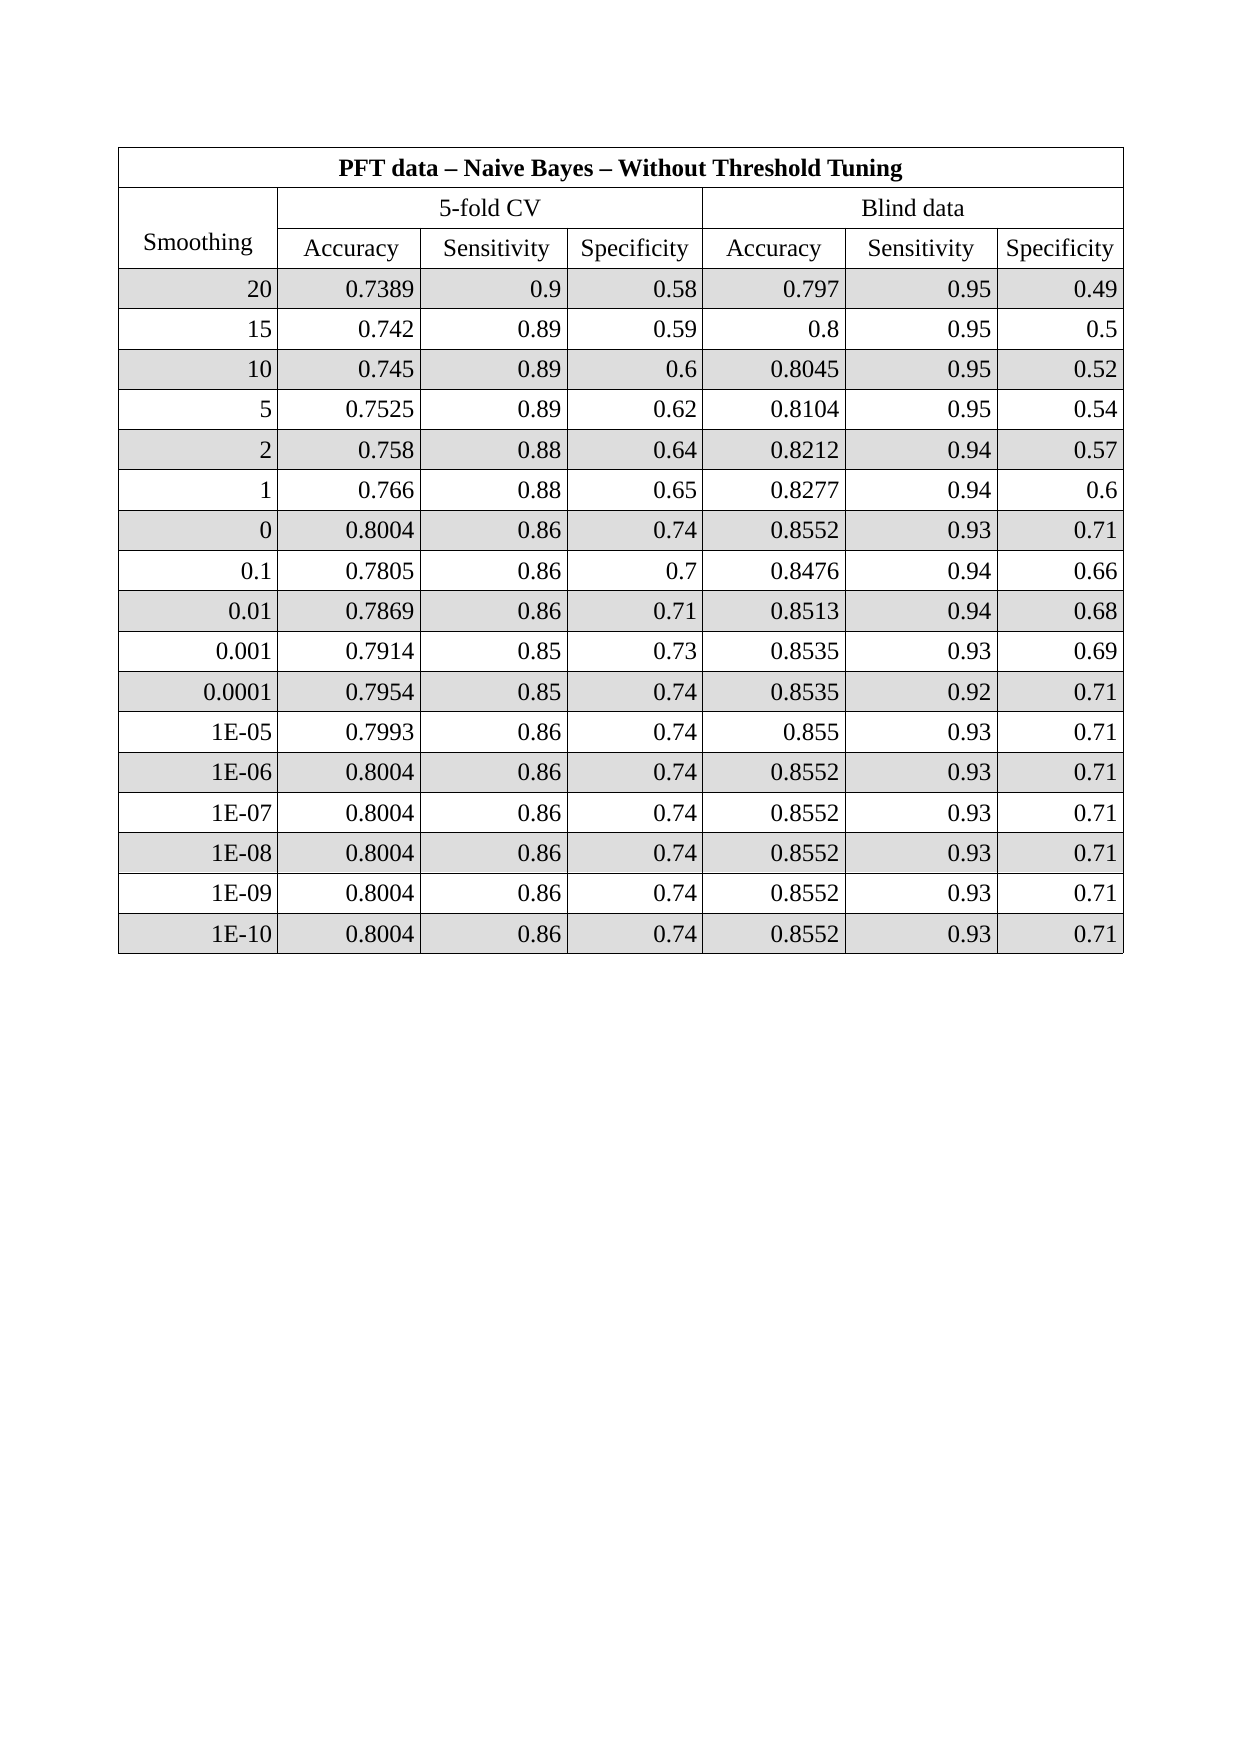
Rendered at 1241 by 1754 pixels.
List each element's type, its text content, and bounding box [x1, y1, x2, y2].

table_cell 0.86 [421, 551, 567, 590]
table_cell 0 [119, 511, 277, 550]
table_cell 0.95 [846, 269, 997, 308]
table_cell 0.71 [998, 511, 1123, 550]
table_cell 0.65 [568, 470, 702, 510]
table_cell 0.8552 [703, 833, 845, 872]
table_cell 0.69 [998, 632, 1123, 671]
table_cell 0.8104 [703, 390, 845, 429]
table_cell 0.7805 [278, 551, 420, 590]
table_cell 0.71 [998, 712, 1123, 752]
table_cell 0.7525 [278, 390, 420, 429]
table_cell 0.66 [998, 551, 1123, 590]
table_cell 0.93 [846, 914, 997, 953]
table_cell 0.74 [568, 874, 702, 913]
table_cell 0.71 [568, 591, 702, 631]
table_cell 0.95 [846, 350, 997, 389]
table_cell 0.71 [998, 874, 1123, 913]
table_cell 1E-10 [119, 914, 277, 953]
table_cell 0.71 [998, 672, 1123, 711]
table_cell Blind data [703, 188, 1123, 227]
table_cell 0.86 [421, 833, 567, 872]
table_cell 0.71 [998, 753, 1123, 792]
table_cell 0.8004 [278, 511, 420, 550]
table_cell 0.86 [421, 753, 567, 792]
table_cell 1E-05 [119, 712, 277, 752]
table_cell 0.93 [846, 511, 997, 550]
table_cell 0.8552 [703, 753, 845, 792]
table_cell 0.1 [119, 551, 277, 590]
table_cell 0.74 [568, 511, 702, 550]
table_cell 0.94 [846, 430, 997, 469]
table_cell 0.89 [421, 350, 567, 389]
table_cell 0.85 [421, 672, 567, 711]
table_cell 5 [119, 390, 277, 429]
table_cell 0.59 [568, 309, 702, 348]
table_cell 0.797 [703, 269, 845, 308]
table_cell 0.86 [421, 914, 567, 953]
table_cell 0.74 [568, 914, 702, 953]
table_cell 0.71 [998, 914, 1123, 953]
table_cell 0.93 [846, 874, 997, 913]
table_cell 5-fold CV [278, 188, 702, 227]
table_cell 0.93 [846, 712, 997, 752]
table_cell 0.8004 [278, 833, 420, 872]
table_cell 2 [119, 430, 277, 469]
table_cell 0.8004 [278, 874, 420, 913]
table_cell 0.93 [846, 793, 997, 832]
table_cell 0.86 [421, 712, 567, 752]
table_cell Specificity [998, 229, 1123, 268]
table_cell 0.8535 [703, 632, 845, 671]
table_cell 0.758 [278, 430, 420, 469]
table_cell 0.85 [421, 632, 567, 671]
table_cell 0.86 [421, 874, 567, 913]
table_cell 0.93 [846, 753, 997, 792]
table_cell Sensitivity [846, 229, 997, 268]
table_cell 1E-09 [119, 874, 277, 913]
table_cell 1E-06 [119, 753, 277, 792]
table_cell 0.0001 [119, 672, 277, 711]
table_cell 0.68 [998, 591, 1123, 631]
table_cell 0.8004 [278, 753, 420, 792]
table_cell 0.93 [846, 833, 997, 872]
table_cell Accuracy [703, 229, 845, 268]
table_cell 0.855 [703, 712, 845, 752]
table_cell Accuracy [278, 229, 420, 268]
table_cell 0.5 [998, 309, 1123, 348]
table_cell 0.89 [421, 309, 567, 348]
table_cell 0.74 [568, 672, 702, 711]
table_cell 1E-07 [119, 793, 277, 832]
table_cell 0.73 [568, 632, 702, 671]
table_cell 0.8004 [278, 793, 420, 832]
table_cell 0.6 [998, 470, 1123, 510]
table_cell 0.8535 [703, 672, 845, 711]
table_cell 0.766 [278, 470, 420, 510]
table_cell 0.54 [998, 390, 1123, 429]
table_cell 0.74 [568, 793, 702, 832]
table_cell 0.8004 [278, 914, 420, 953]
table_cell 0.49 [998, 269, 1123, 308]
table_cell 0.95 [846, 390, 997, 429]
table_cell 0.88 [421, 430, 567, 469]
table_cell 0.7869 [278, 591, 420, 631]
table_cell 0.52 [998, 350, 1123, 389]
table_cell 0.93 [846, 632, 997, 671]
table_cell Sensitivity [421, 229, 567, 268]
table_cell 0.88 [421, 470, 567, 510]
table_cell 1E-08 [119, 833, 277, 872]
table_header PFT data – Naive Bayes – Without Threshold Tuning [119, 148, 1123, 187]
table_cell 0.57 [998, 430, 1123, 469]
table_cell 0.62 [568, 390, 702, 429]
table_cell 0.7993 [278, 712, 420, 752]
table_cell 0.8552 [703, 793, 845, 832]
table_cell 0.6 [568, 350, 702, 389]
table_cell 1 [119, 470, 277, 510]
table_cell 0.7389 [278, 269, 420, 308]
table_cell 20 [119, 269, 277, 308]
table_cell 0.8 [703, 309, 845, 348]
table_cell 0.64 [568, 430, 702, 469]
table_cell 0.7954 [278, 672, 420, 711]
table_cell 0.95 [846, 309, 997, 348]
table_cell 10 [119, 350, 277, 389]
table_cell 0.71 [998, 793, 1123, 832]
table_cell 0.86 [421, 511, 567, 550]
table_cell 0.742 [278, 309, 420, 348]
table_cell 0.9 [421, 269, 567, 308]
table_cell 0.8552 [703, 914, 845, 953]
table_cell 0.74 [568, 753, 702, 792]
table_cell 0.86 [421, 793, 567, 832]
table_cell 15 [119, 309, 277, 348]
table_cell 0.74 [568, 833, 702, 872]
table_cell Smoothing [119, 188, 277, 268]
table_cell 0.8212 [703, 430, 845, 469]
table_cell 0.7 [568, 551, 702, 590]
table_cell 0.94 [846, 551, 997, 590]
table_cell 0.7914 [278, 632, 420, 671]
table_cell 0.8552 [703, 511, 845, 550]
table_cell 0.8552 [703, 874, 845, 913]
table_cell 0.92 [846, 672, 997, 711]
table_cell 0.94 [846, 591, 997, 631]
table_cell 0.71 [998, 833, 1123, 872]
table_cell 0.8045 [703, 350, 845, 389]
table_cell 0.745 [278, 350, 420, 389]
table_cell 0.001 [119, 632, 277, 671]
table_cell 0.94 [846, 470, 997, 510]
table_cell 0.74 [568, 712, 702, 752]
table_cell 0.58 [568, 269, 702, 308]
table_cell 0.86 [421, 591, 567, 631]
table_cell 0.89 [421, 390, 567, 429]
table_cell 0.8277 [703, 470, 845, 510]
table_cell 0.8513 [703, 591, 845, 631]
table_cell Specificity [568, 229, 702, 268]
table_cell 0.01 [119, 591, 277, 631]
table_cell 0.8476 [703, 551, 845, 590]
